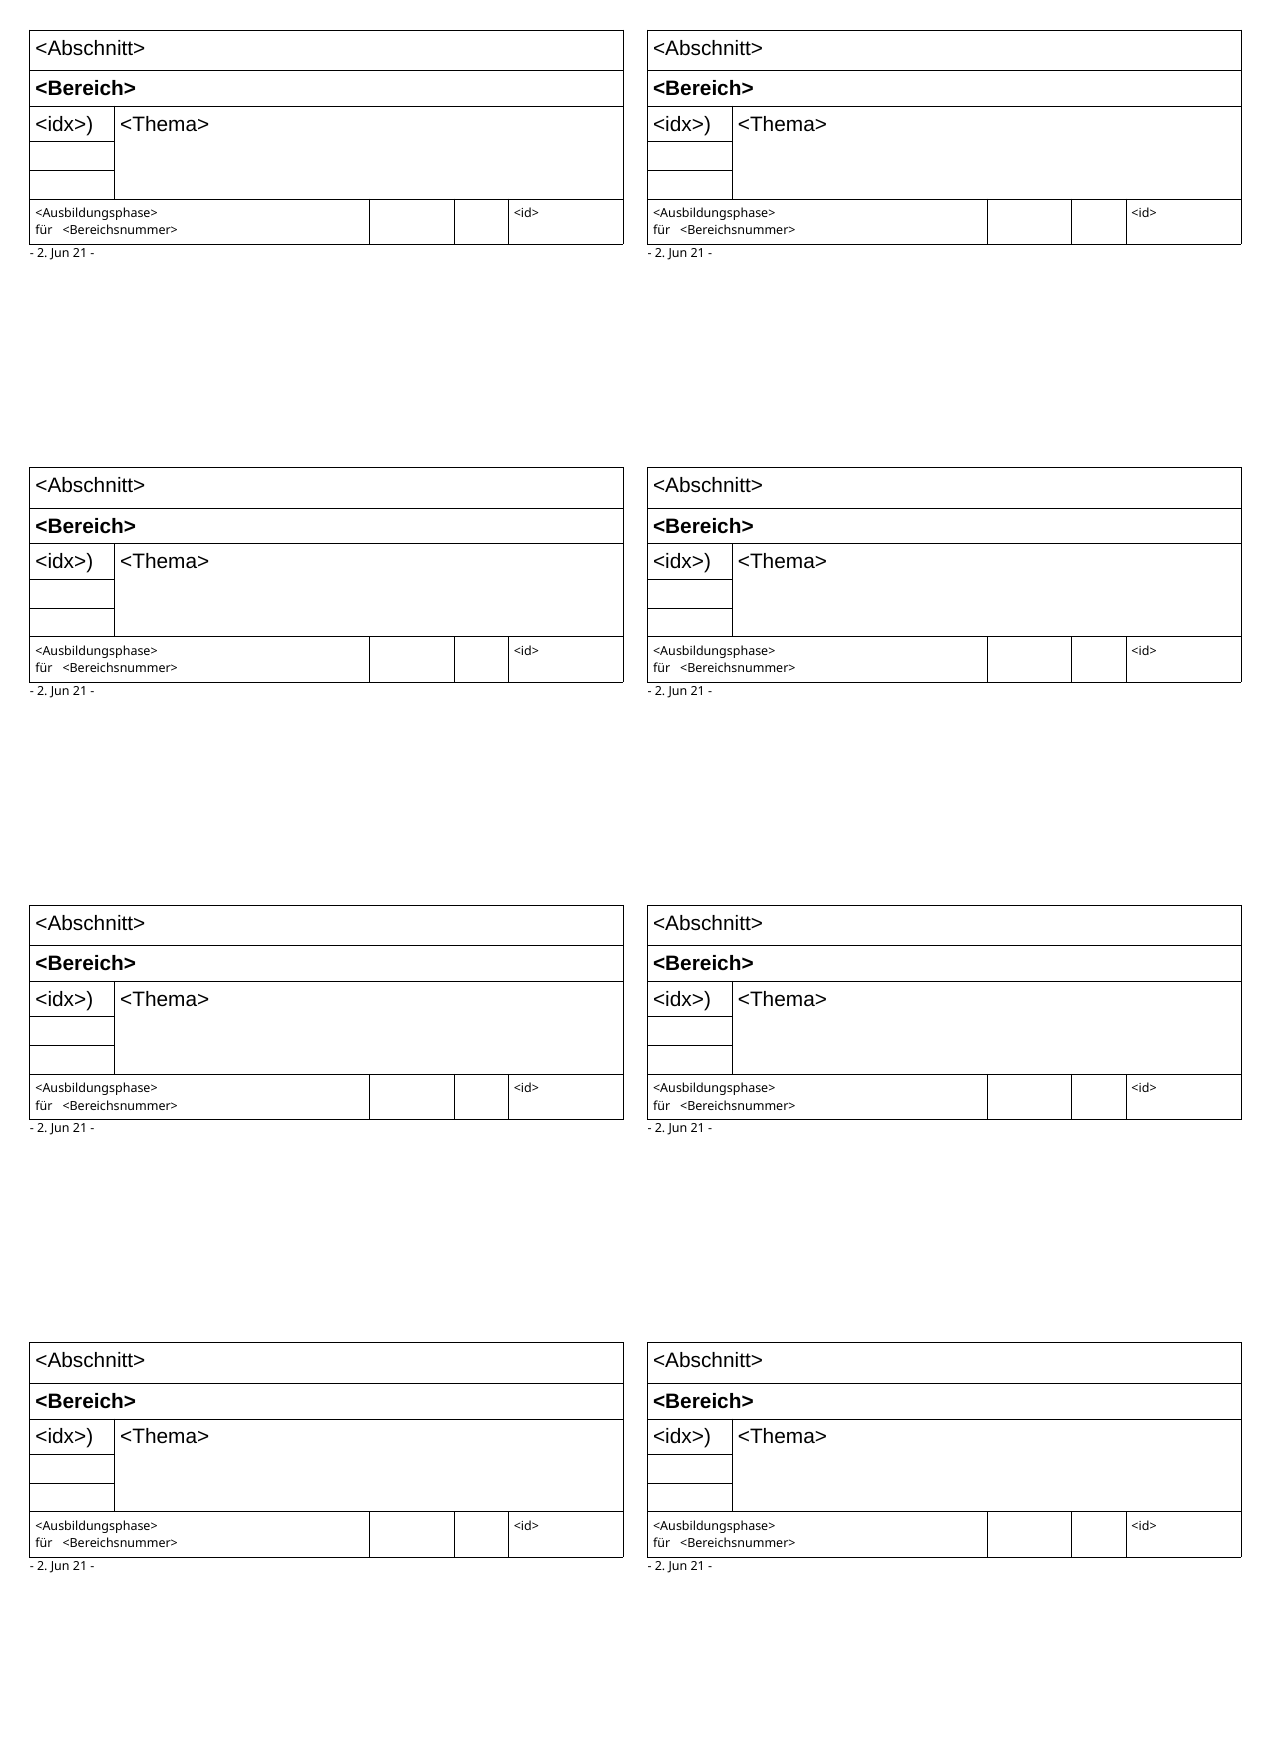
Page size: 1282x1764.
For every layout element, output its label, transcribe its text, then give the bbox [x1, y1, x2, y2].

table_cell [648, 1046, 732, 1074]
table_cell [455, 200, 508, 244]
table_cell <idx>) [30, 544, 114, 579]
table_cell <id> [509, 1075, 623, 1119]
table_cell <Thema> [115, 982, 623, 1074]
text - 2. Jun 21 - [647, 1558, 1241, 1574]
table_cell <Ausbildungsphase> für <Bereichsnummer> [30, 200, 369, 244]
table_cell <idx>) [30, 107, 114, 141]
table_cell [370, 1075, 454, 1119]
table_cell [988, 1075, 1071, 1119]
table_cell <id> [509, 637, 623, 682]
table_cell [1072, 1512, 1126, 1557]
table_cell [1072, 637, 1126, 682]
table_cell [988, 200, 1071, 244]
table_cell <Ausbildungsphase> für <Bereichsnummer> [648, 1512, 987, 1557]
table_cell <Bereich> [648, 509, 1241, 543]
text - 2. Jun 21 - [29, 245, 623, 261]
table_header <Abschnitt> [30, 468, 623, 508]
table_cell <id> [509, 200, 623, 244]
text - 2. Jun 21 - [647, 245, 1241, 261]
table_header <Abschnitt> [648, 468, 1241, 508]
table_cell [30, 609, 114, 636]
table_cell [370, 200, 454, 244]
table_cell [30, 1484, 114, 1511]
text - 2. Jun 21 - [29, 1120, 623, 1137]
table_header <Abschnitt> [648, 31, 1241, 70]
table_cell [648, 609, 732, 636]
table_cell [370, 1512, 454, 1557]
table_cell [648, 580, 732, 607]
table_cell [455, 1075, 508, 1119]
table_cell <Thema> [733, 1420, 1241, 1511]
table_cell [648, 171, 732, 198]
table_cell [370, 637, 454, 682]
text - 2. Jun 21 - [29, 1558, 623, 1574]
table_header <Abschnitt> [30, 906, 623, 945]
table_cell <Bereich> [30, 509, 623, 543]
table_cell <idx>) [648, 107, 732, 141]
table_cell <Ausbildungsphase> für <Bereichsnummer> [30, 1075, 369, 1119]
table_cell <Thema> [115, 544, 623, 636]
table_header <Abschnitt> [30, 1343, 623, 1383]
table_cell [648, 1484, 732, 1511]
text - 2. Jun 21 - [647, 1120, 1241, 1137]
table_cell <idx>) [648, 544, 732, 579]
table_cell <Ausbildungsphase> für <Bereichsnummer> [648, 200, 987, 244]
table_cell [988, 637, 1071, 682]
table_cell [455, 637, 508, 682]
table_cell <Ausbildungsphase> für <Bereichsnummer> [648, 637, 987, 682]
table_cell <Bereich> [30, 1384, 623, 1418]
table_cell <idx>) [30, 982, 114, 1016]
table_cell [30, 1455, 114, 1483]
table_header <Abschnitt> [30, 31, 623, 70]
table_cell <idx>) [648, 982, 732, 1016]
table_cell [648, 142, 732, 170]
table_cell <Thema> [733, 544, 1241, 636]
table_cell [648, 1017, 732, 1045]
table_cell [455, 1512, 508, 1557]
table_cell <Thema> [733, 982, 1241, 1074]
table_cell <Thema> [115, 107, 623, 198]
table_cell <Bereich> [30, 946, 623, 981]
table_cell <Bereich> [648, 1384, 1241, 1418]
table_cell [1072, 1075, 1126, 1119]
table_header <Abschnitt> [648, 906, 1241, 945]
table_cell [988, 1512, 1071, 1557]
table_cell [648, 1455, 732, 1483]
table_cell <Thema> [115, 1420, 623, 1511]
table_cell [30, 171, 114, 198]
table_cell <Bereich> [648, 946, 1241, 981]
table_header <Abschnitt> [648, 1343, 1241, 1383]
table_cell [30, 1017, 114, 1045]
table_cell <Ausbildungsphase> für <Bereichsnummer> [648, 1075, 987, 1119]
table_cell <id> [1127, 637, 1241, 682]
table_cell [30, 580, 114, 607]
table_cell <id> [509, 1512, 623, 1557]
text - 2. Jun 21 - [647, 683, 1241, 699]
table_cell <Thema> [733, 107, 1241, 198]
table_cell <id> [1127, 200, 1241, 244]
table_cell [30, 1046, 114, 1074]
table_cell <Bereich> [30, 71, 623, 106]
table_cell <Bereich> [648, 71, 1241, 106]
table_cell <Ausbildungsphase> für <Bereichsnummer> [30, 1512, 369, 1557]
table_cell <id> [1127, 1512, 1241, 1557]
text - 2. Jun 21 - [29, 683, 623, 699]
table_cell <idx>) [30, 1420, 114, 1454]
table_cell [1072, 200, 1126, 244]
table_cell [30, 142, 114, 170]
table_cell <id> [1127, 1075, 1241, 1119]
table_cell <idx>) [648, 1420, 732, 1454]
table_cell <Ausbildungsphase> für <Bereichsnummer> [30, 637, 369, 682]
